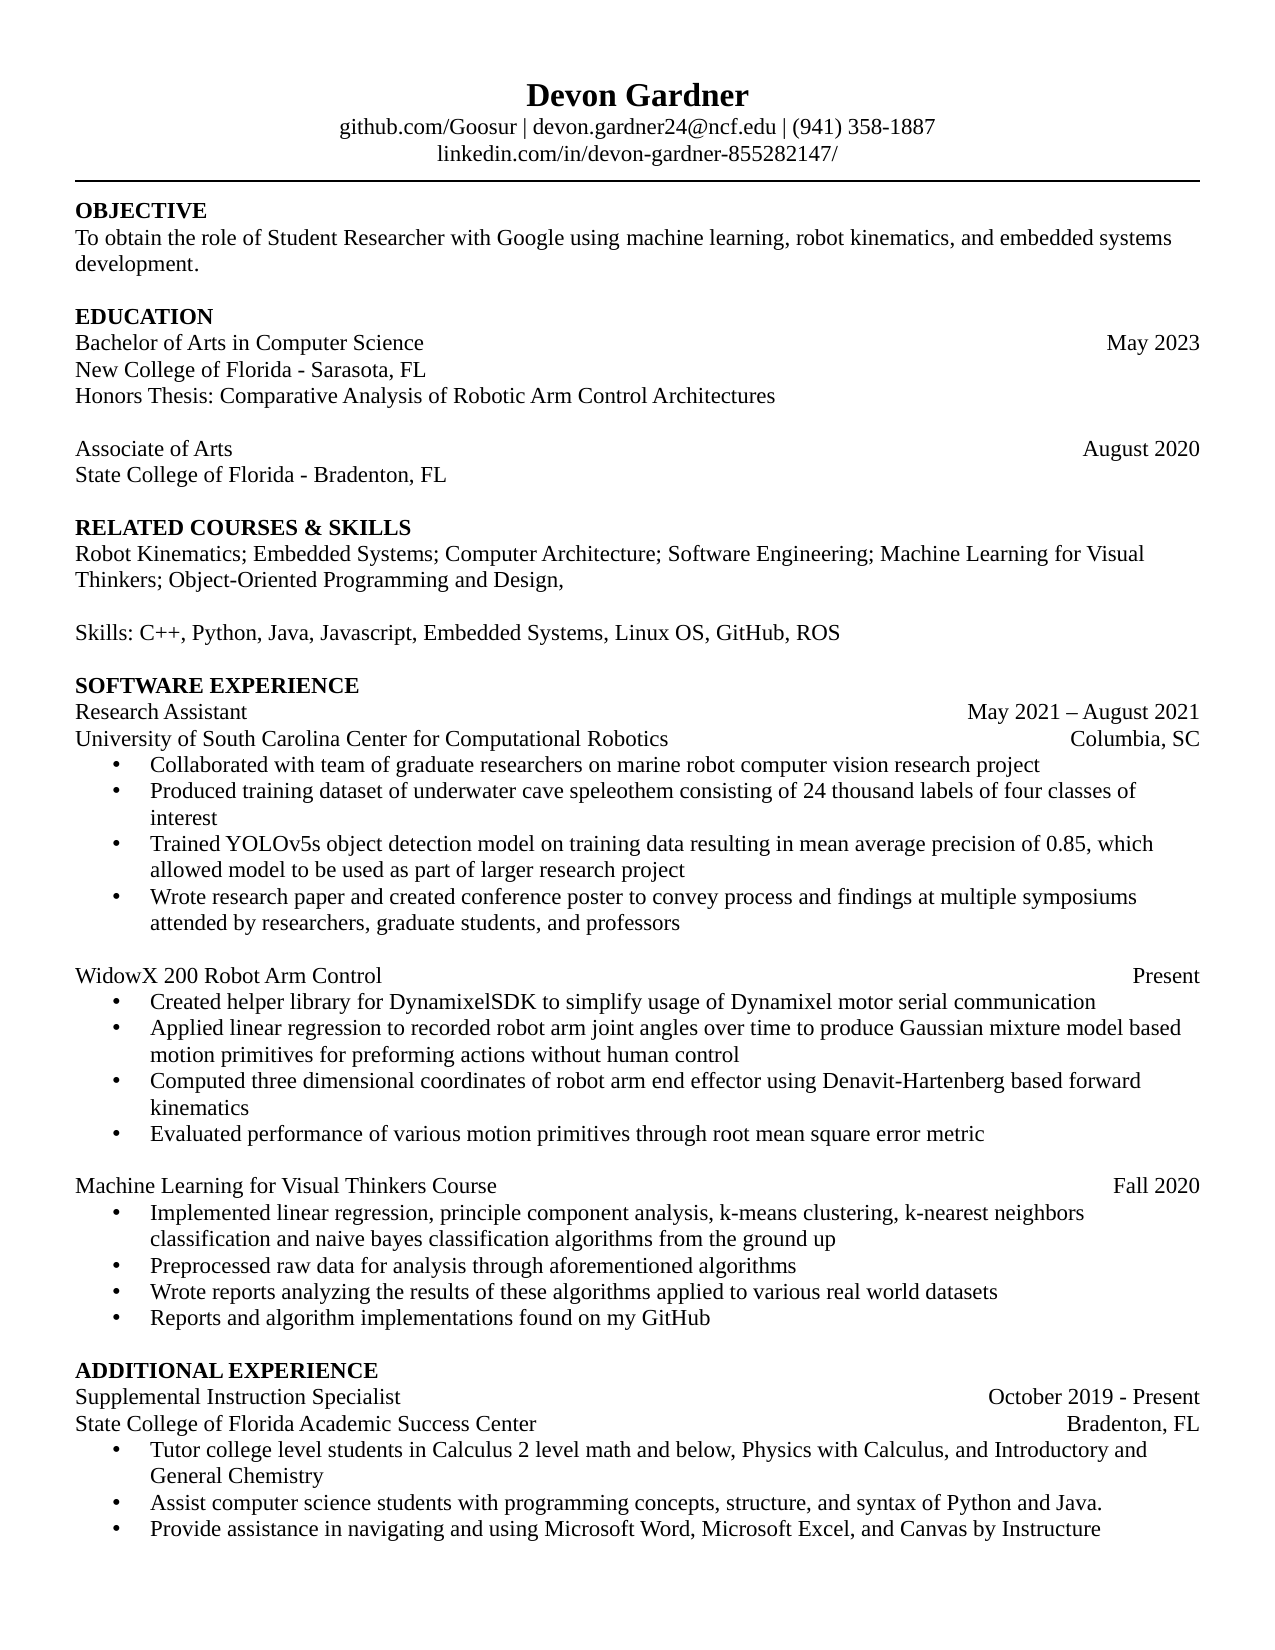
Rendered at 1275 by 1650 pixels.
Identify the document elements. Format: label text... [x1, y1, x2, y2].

list Wrote research paper and created conference poster to convey process and findings at multiple symposiums attended by researchers, graduate students, and professors [112, 883, 1200, 935]
text Associate of Arts August 2020 [75, 435, 1200, 461]
text Research Assistant May 2021 – August 2021 [75, 698, 1200, 724]
list Evaluated performance of various motion primitives through root mean square error metric [112, 1120, 1200, 1146]
text Robot Kinematics; Embedded Systems; Computer Architecture; Software Engineering; Machine Learning for Visual Thinkers; Object-Oriented Programming and Design, [75, 540, 1200, 593]
text Bachelor of Arts in Computer Science May 2023 [75, 329, 1200, 356]
text State College of Florida - Bradenton, FL [75, 461, 1200, 487]
text Machine Learning for Visual Thinkers Course Fall 2020 [75, 1173, 1200, 1199]
text New College of Florida - Sarasota, FL [75, 356, 1200, 382]
text RELATED COURSES & SKILLS [75, 514, 1200, 540]
list Trained YOLOv5s object detection model on training data resulting in mean average precision of 0.85, which allowed model to be used as part of larger research project [112, 830, 1200, 883]
list Collaborated with team of graduate researchers on marine robot computer vision research project [112, 751, 1200, 777]
list Created helper library for DynamixelSDK to simplify usage of Dynamixel motor serial communication [112, 988, 1200, 1014]
text github.com/Goosur | devon.gardner24@ncf.edu | (941) 358-1887 [75, 113, 1200, 140]
text Skills: C++, Python, Java, Javascript, Embedded Systems, Linux OS, GitHub, ROS [75, 619, 1200, 646]
text Supplemental Instruction Specialist October 2019 - Present [75, 1383, 1200, 1410]
list Computed three dimensional coordinates of robot arm end effector using Denavit-Hartenberg based forward kinematics [112, 1067, 1200, 1120]
text SOFTWARE EXPERIENCE [75, 672, 1200, 698]
text To obtain the role of Student Researcher with Google using machine learning, robot kinematics, and embedded systems development. [75, 224, 1200, 277]
list Implemented linear regression, principle component analysis, k-means clustering, k-nearest neighbors classification and naive bayes classification algorithms from the ground up [112, 1199, 1200, 1252]
text Honors Thesis: Comparative Analysis of Robotic Arm Control Architectures [75, 382, 1200, 408]
text linkedin.com/in/devon-gardner-855282147/ [75, 140, 1200, 166]
list Produced training dataset of underwater cave speleothem consisting of 24 thousand labels of four classes of interest [112, 777, 1200, 830]
list Preprocessed raw data for analysis through aforementioned algorithms [112, 1252, 1200, 1278]
text University of South Carolina Center for Computational Robotics Columbia, SC [75, 724, 1200, 751]
text EDUCATION [75, 303, 1200, 329]
text WidowX 200 Robot Arm Control Present [75, 962, 1200, 988]
list Provide assistance in navigating and using Microsoft Word, Microsoft Excel, and Canvas by Instructure [112, 1515, 1200, 1542]
list Wrote reports analyzing the results of these algorithms applied to various real world datasets [112, 1278, 1200, 1304]
text OBJECTIVE [75, 197, 1200, 224]
list Reports and algorithm implementations found on my GitHub [112, 1304, 1200, 1331]
text State College of Florida Academic Success Center Bradenton, FL [75, 1410, 1200, 1436]
text ADDITIONAL EXPERIENCE [75, 1357, 1200, 1383]
list Assist computer science students with programming concepts, structure, and syntax of Python and Java. [112, 1489, 1200, 1515]
text Devon Gardner [75, 75, 1200, 113]
list Tutor college level students in Calculus 2 level math and below, Physics with Calculus, and Introductory and General Chemistry [112, 1436, 1200, 1489]
list Applied linear regression to recorded robot arm joint angles over time to produce Gaussian mixture model based motion primitives for preforming actions without human control [112, 1014, 1200, 1067]
